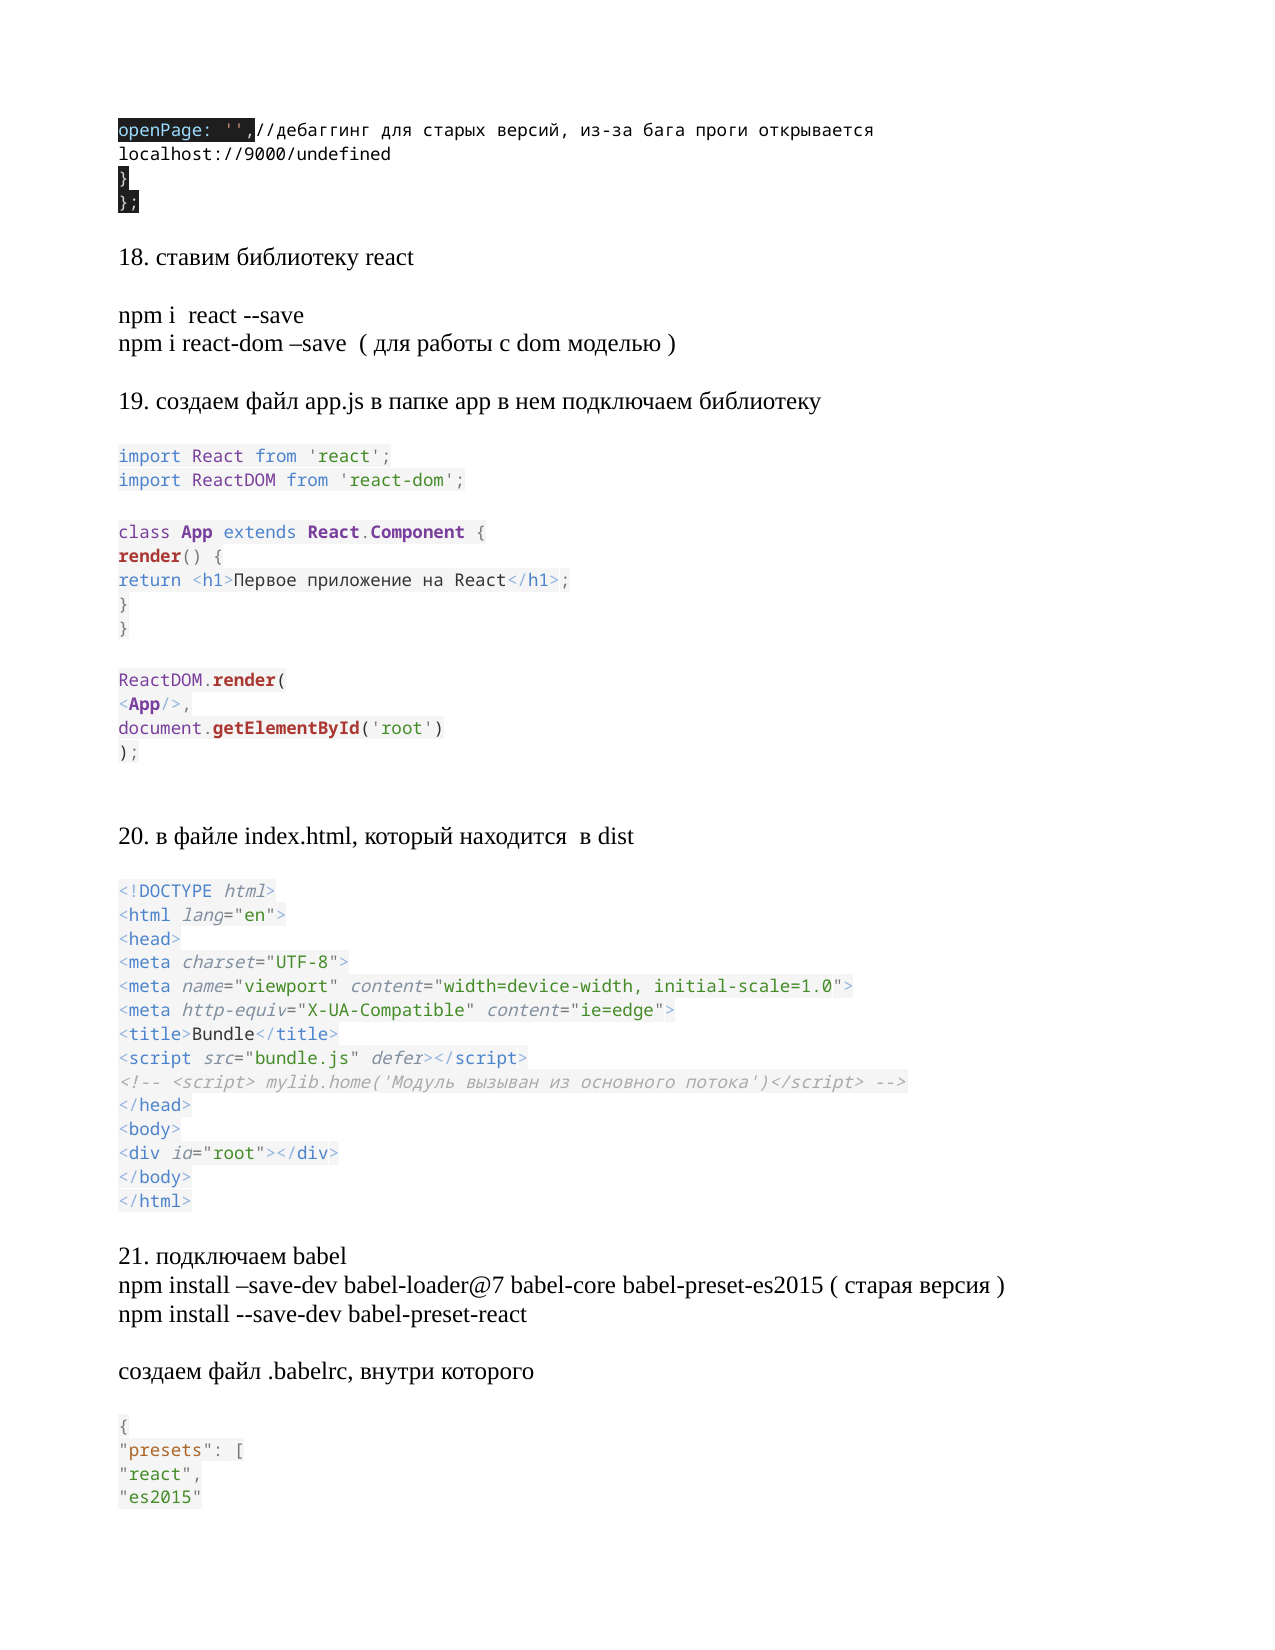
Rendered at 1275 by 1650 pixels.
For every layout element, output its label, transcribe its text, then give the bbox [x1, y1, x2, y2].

text 21. подключаем babel [118, 1241, 1157, 1270]
text class App extends React.Component { [118, 520, 1157, 544]
text npm i react-dom –save ( для работы с dom моделью ) [118, 328, 1157, 357]
text 19. создаем файл app.js в папке app в нем подключаем библиотеку [118, 386, 1157, 415]
text render() { [118, 544, 1157, 568]
text <script src="bundle.js" defer></script> [118, 1045, 1157, 1069]
text ReactDOM.render( [118, 668, 1157, 692]
text import React from 'react'; [118, 443, 1157, 467]
text <html lang="en"> [118, 902, 1157, 926]
text <title>Bundle</title> [118, 1022, 1157, 1045]
text ); [118, 739, 1157, 763]
text <!-- <script> mylib.home('Модуль вызыван из основного потока')</script> --> [118, 1069, 1157, 1093]
text <meta name="viewport" content="width=device-width, initial-scale=1.0"> [118, 974, 1157, 998]
text "react", [118, 1461, 1157, 1485]
text "presets": [ [118, 1437, 1157, 1461]
text <!DOCTYPE html> [118, 878, 1157, 902]
text <meta charset="UTF-8"> [118, 950, 1157, 974]
text npm install --save-dev babel-preset-react [118, 1299, 1157, 1327]
text 18. ставим библиотеку react [118, 242, 1157, 271]
text </html> [118, 1188, 1157, 1212]
text document.getElementById('root') [118, 716, 1157, 739]
text <div id="root"></div> [118, 1141, 1157, 1165]
text openPage: '',//дебаггинг для старых версий, из-за бага проги открывается localhost://9000/undefined [118, 118, 1157, 166]
text npm i react --save [118, 300, 1157, 328]
text <meta http-equiv="X-UA-Compatible" content="ie=edge"> [118, 998, 1157, 1022]
text "es2015" [118, 1485, 1157, 1509]
text 20. в файле index.html, который находится в dist [118, 821, 1157, 850]
text <App/>, [118, 692, 1157, 716]
text import ReactDOM from 'react-dom'; [118, 467, 1157, 491]
text } [118, 615, 1157, 639]
text }; [118, 190, 1157, 213]
text } [118, 592, 1157, 615]
text </body> [118, 1165, 1157, 1188]
text npm install –save-dev babel-loader@7 babel-core babel-preset-es2015 ( старая версия ) [118, 1270, 1157, 1299]
text return <h1>Первое приложение на React</h1>; [118, 568, 1157, 592]
text создаем файл .babelrc, внутри которого [118, 1356, 1157, 1385]
text { [118, 1414, 1157, 1437]
text <body> [118, 1117, 1157, 1141]
text } [118, 166, 1157, 190]
text </head> [118, 1093, 1157, 1117]
text <head> [118, 926, 1157, 950]
